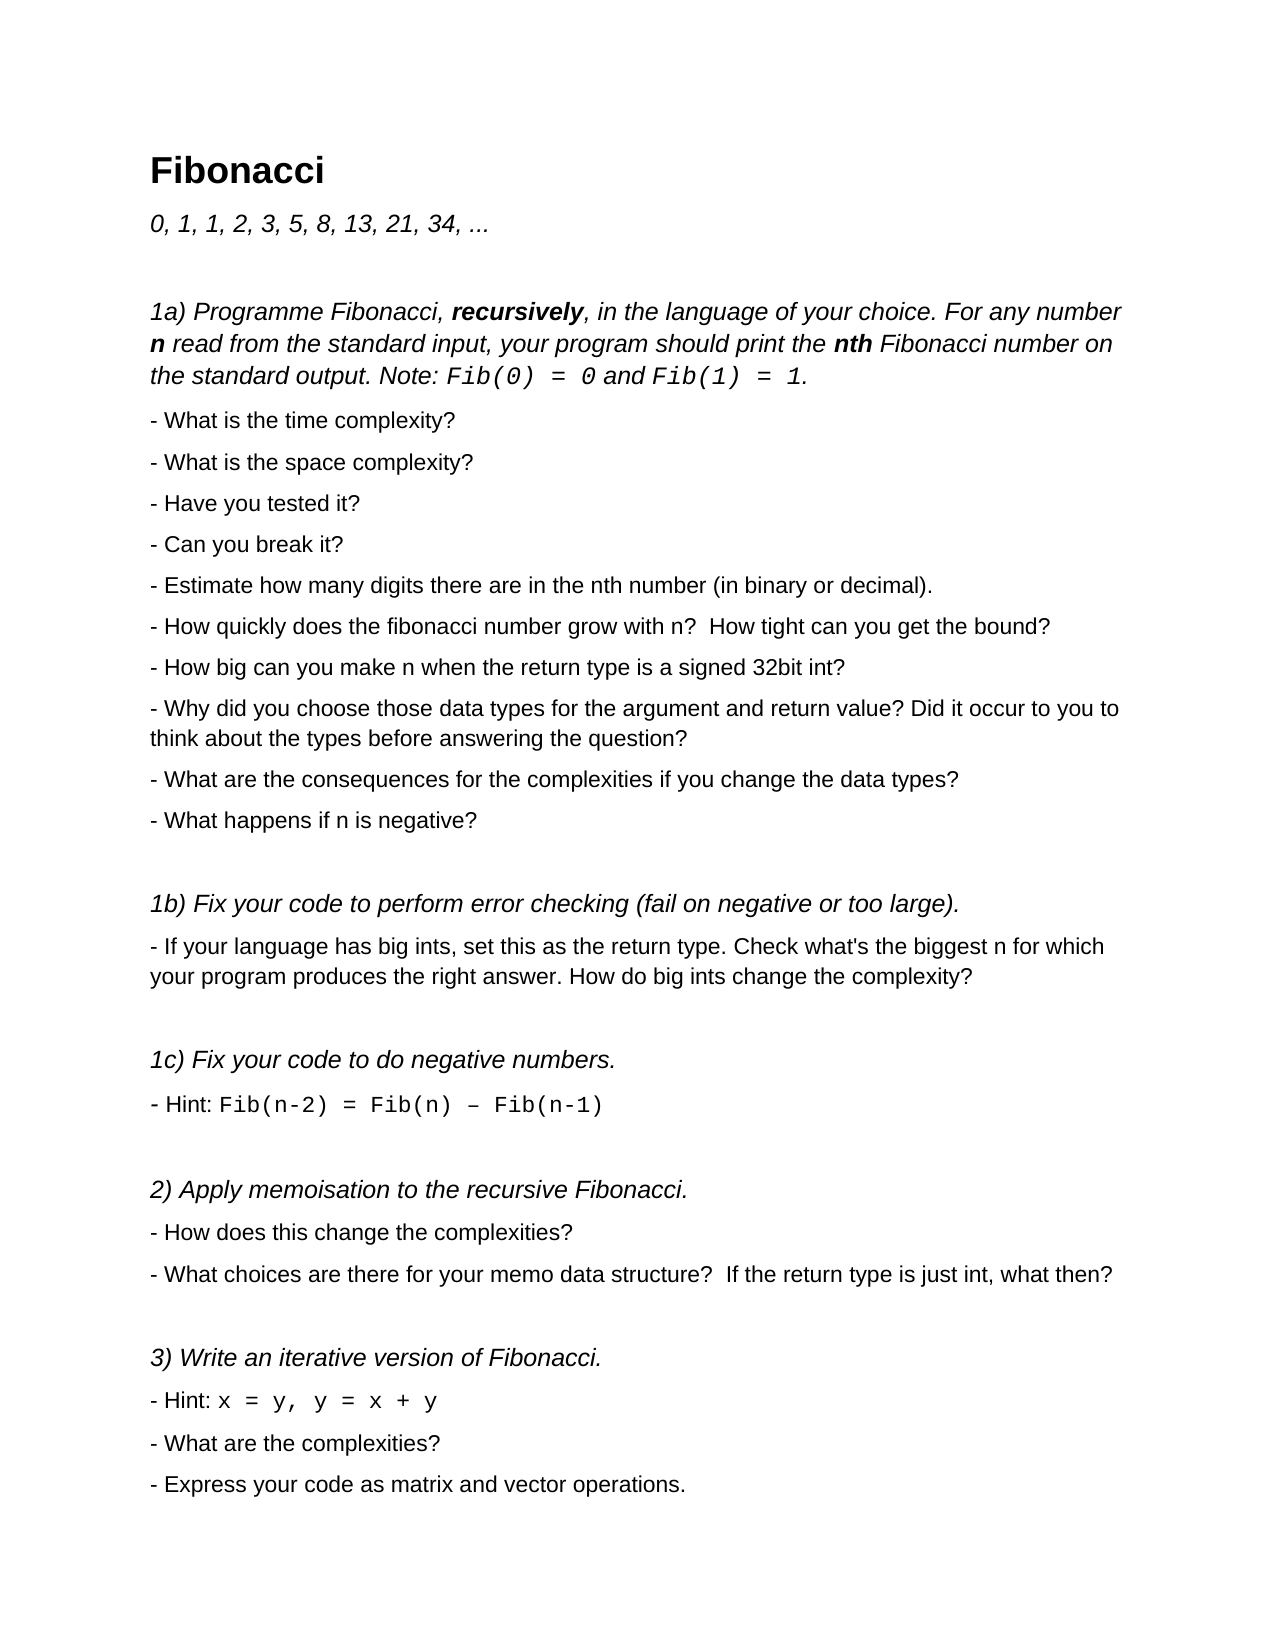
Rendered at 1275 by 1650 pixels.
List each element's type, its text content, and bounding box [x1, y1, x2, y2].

text - Hint: x = y, y = x + y [150, 1387, 1125, 1415]
text - Have you tested it? [150, 490, 1125, 516]
text - How does this change the complexities? [150, 1220, 1125, 1246]
text - What is the space complexity? [150, 449, 1125, 475]
text - How quickly does the fibonacci number grow with n? How tight can you get the bound? [150, 614, 1125, 639]
text 1a) Programme Fibonacci, recursively, in the language of your choice. For any number n read from the standard input, your program should print the nth Fibonacci number on the standard output. Note: Fib(0) = 0 and Fib(1) = 1. [150, 298, 1125, 392]
text - Hint: Fib(n-2) = Fib(n) – Fib(n-1) [150, 1089, 1125, 1119]
text 2) Apply memoisation to the recursive Fibonacci. [150, 1176, 1125, 1204]
text - What is the time complexity? [150, 408, 1125, 434]
text - Express your code as matrix and vector operations. [150, 1472, 1125, 1498]
text - How big can you make n when the return type is a signed 32bit int? [150, 655, 1125, 681]
text 0, 1, 1, 2, 3, 5, 8, 13, 21, 34, ... [150, 210, 1125, 238]
text - Why did you choose those data types for the argument and return value? Did it occur to you to think about the types before answering the question? [150, 696, 1125, 751]
text - What are the consequences for the complexities if you change the data types? [150, 767, 1125, 792]
text Fibonacci [150, 150, 1125, 192]
text - What are the complexities? [150, 1431, 1125, 1456]
text - What choices are there for your memo data structure? If the return type is just int, what then? [150, 1261, 1125, 1287]
text 3) Write an iterative version of Fibonacci. [150, 1343, 1125, 1371]
text - What happens if n is negative? [150, 808, 1125, 833]
text - Can you break it? [150, 532, 1125, 557]
text - Estimate how many digits there are in the nth number (in binary or decimal). [150, 573, 1125, 598]
text - If your language has big ints, set this as the return type. Check what's the biggest n for which your program produces the right answer. How do big ints change the complexity? [150, 934, 1125, 989]
text 1c) Fix your code to do negative numbers. [150, 1046, 1125, 1073]
text 1b) Fix your code to perform error checking (fail on negative or too large). [150, 890, 1125, 918]
